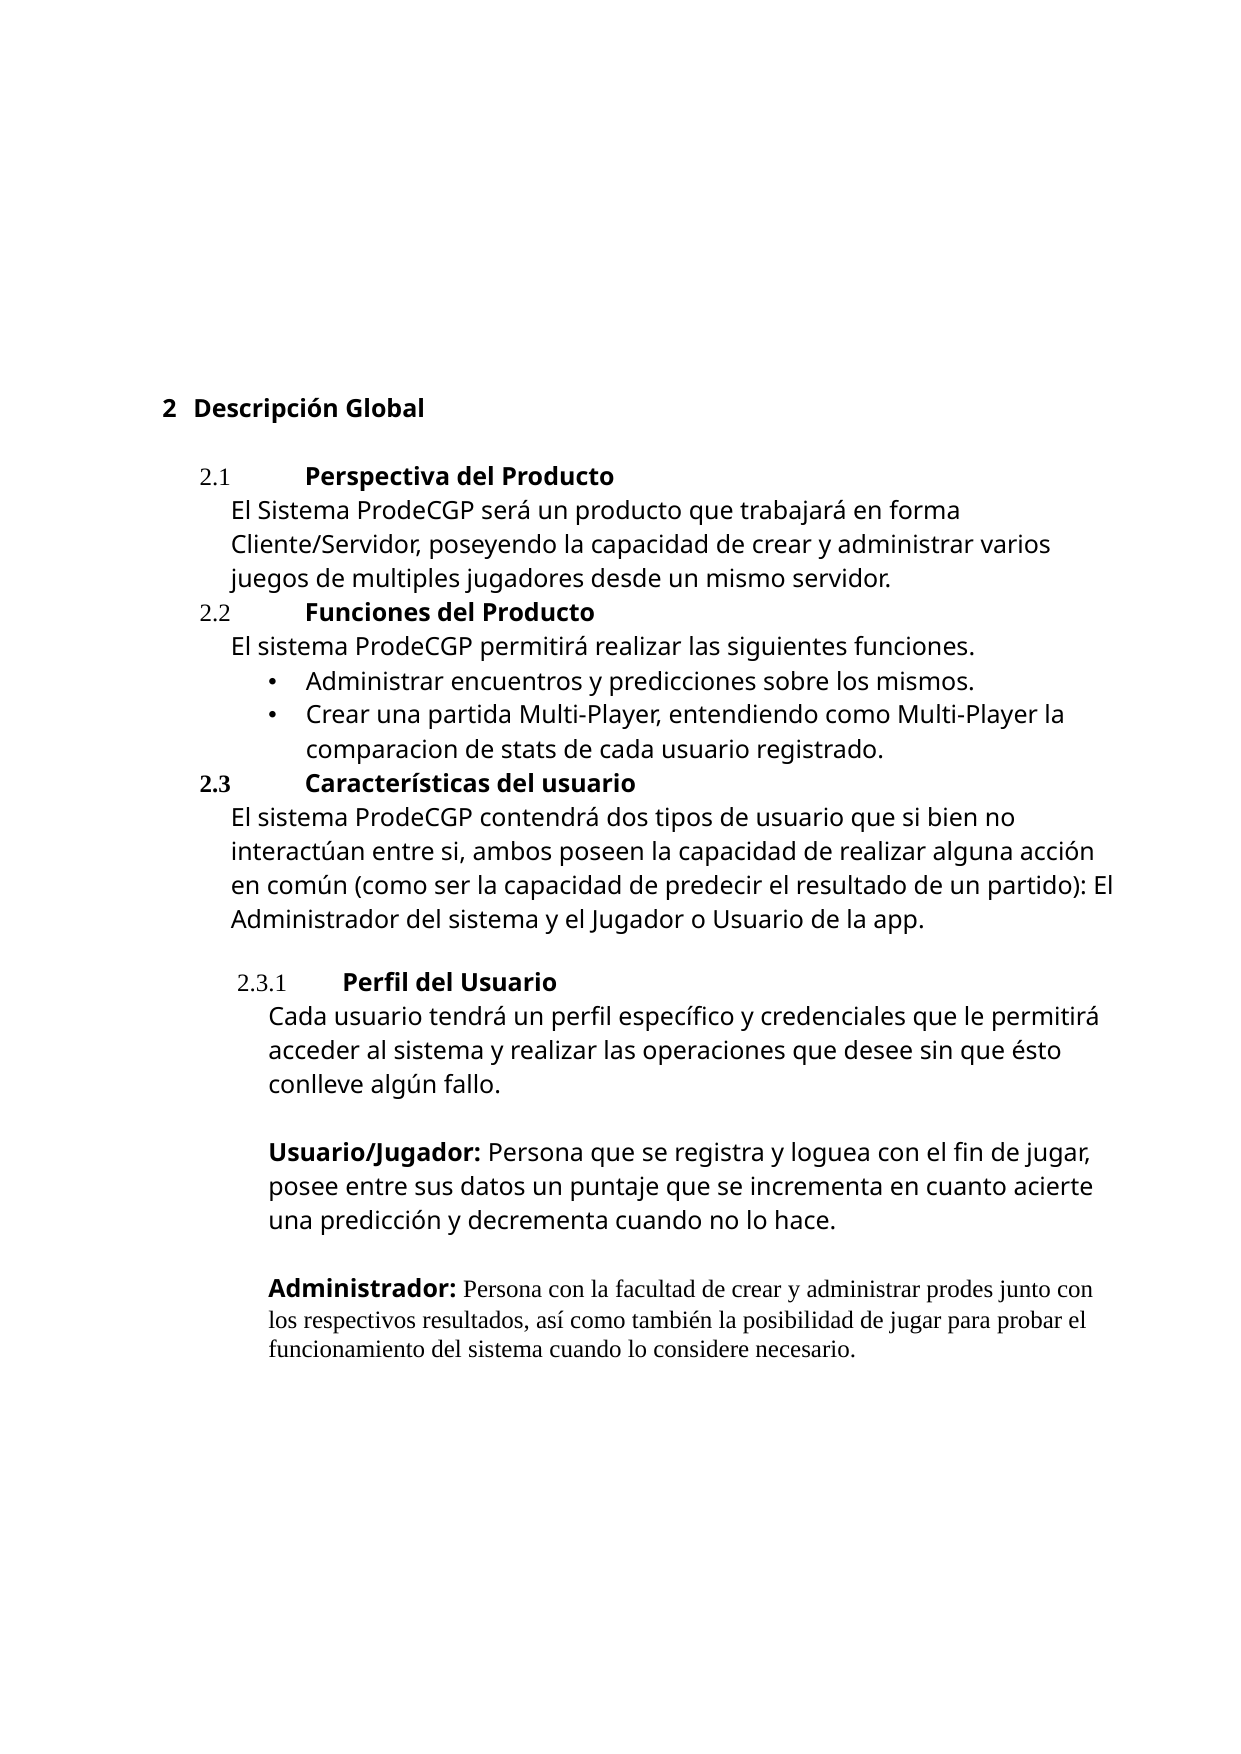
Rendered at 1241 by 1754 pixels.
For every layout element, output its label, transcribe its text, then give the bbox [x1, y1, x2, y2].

list Perfil del Usuario Cada usuario tendrá un perfil específico y credenciales que le permitirá acceder al sistema y realizar las operaciones que desee sin que ésto conlleve algún fallo. Usuario/Jugador: Persona que se registra y loguea con el fin de jugar, posee entre sus datos un puntaje que se incrementa en cuanto acierte una predicción y decrementa cuando no lo hace. Administrador: Persona con la facultad de crear y administrar prodes junto con los respectivos resultados, así como también la posibilidad de jugar para probar el funcionamiento del sistema cuando lo considere necesario. [231, 964, 1122, 1391]
list Funciones del Producto El sistema ProdeCGP permitirá realizar las siguientes funciones. [193, 595, 1122, 663]
list Características del usuario El sistema ProdeCGP contendrá dos tipos de usuario que si bien no interactúan entre si, ambos poseen la capacidad de realizar alguna acción en común (como ser la capacidad de predecir el resultado de un partido): El Administrador del sistema y el Jugador o Usuario de la app. [193, 765, 1122, 964]
list Crear una partida Multi-Player, entendiendo como Multi-Player la comparacion de stats de cada usuario registrado. [268, 697, 1122, 765]
list Descripción Global [156, 391, 1122, 459]
list Perspectiva del Producto El Sistema ProdeCGP será un producto que trabajará en forma Cliente/Servidor, poseyendo la capacidad de crear y administrar varios juegos de multiples jugadores desde un mismo servidor. [193, 459, 1122, 595]
list Administrar encuentros y predicciones sobre los mismos. [268, 663, 1122, 697]
